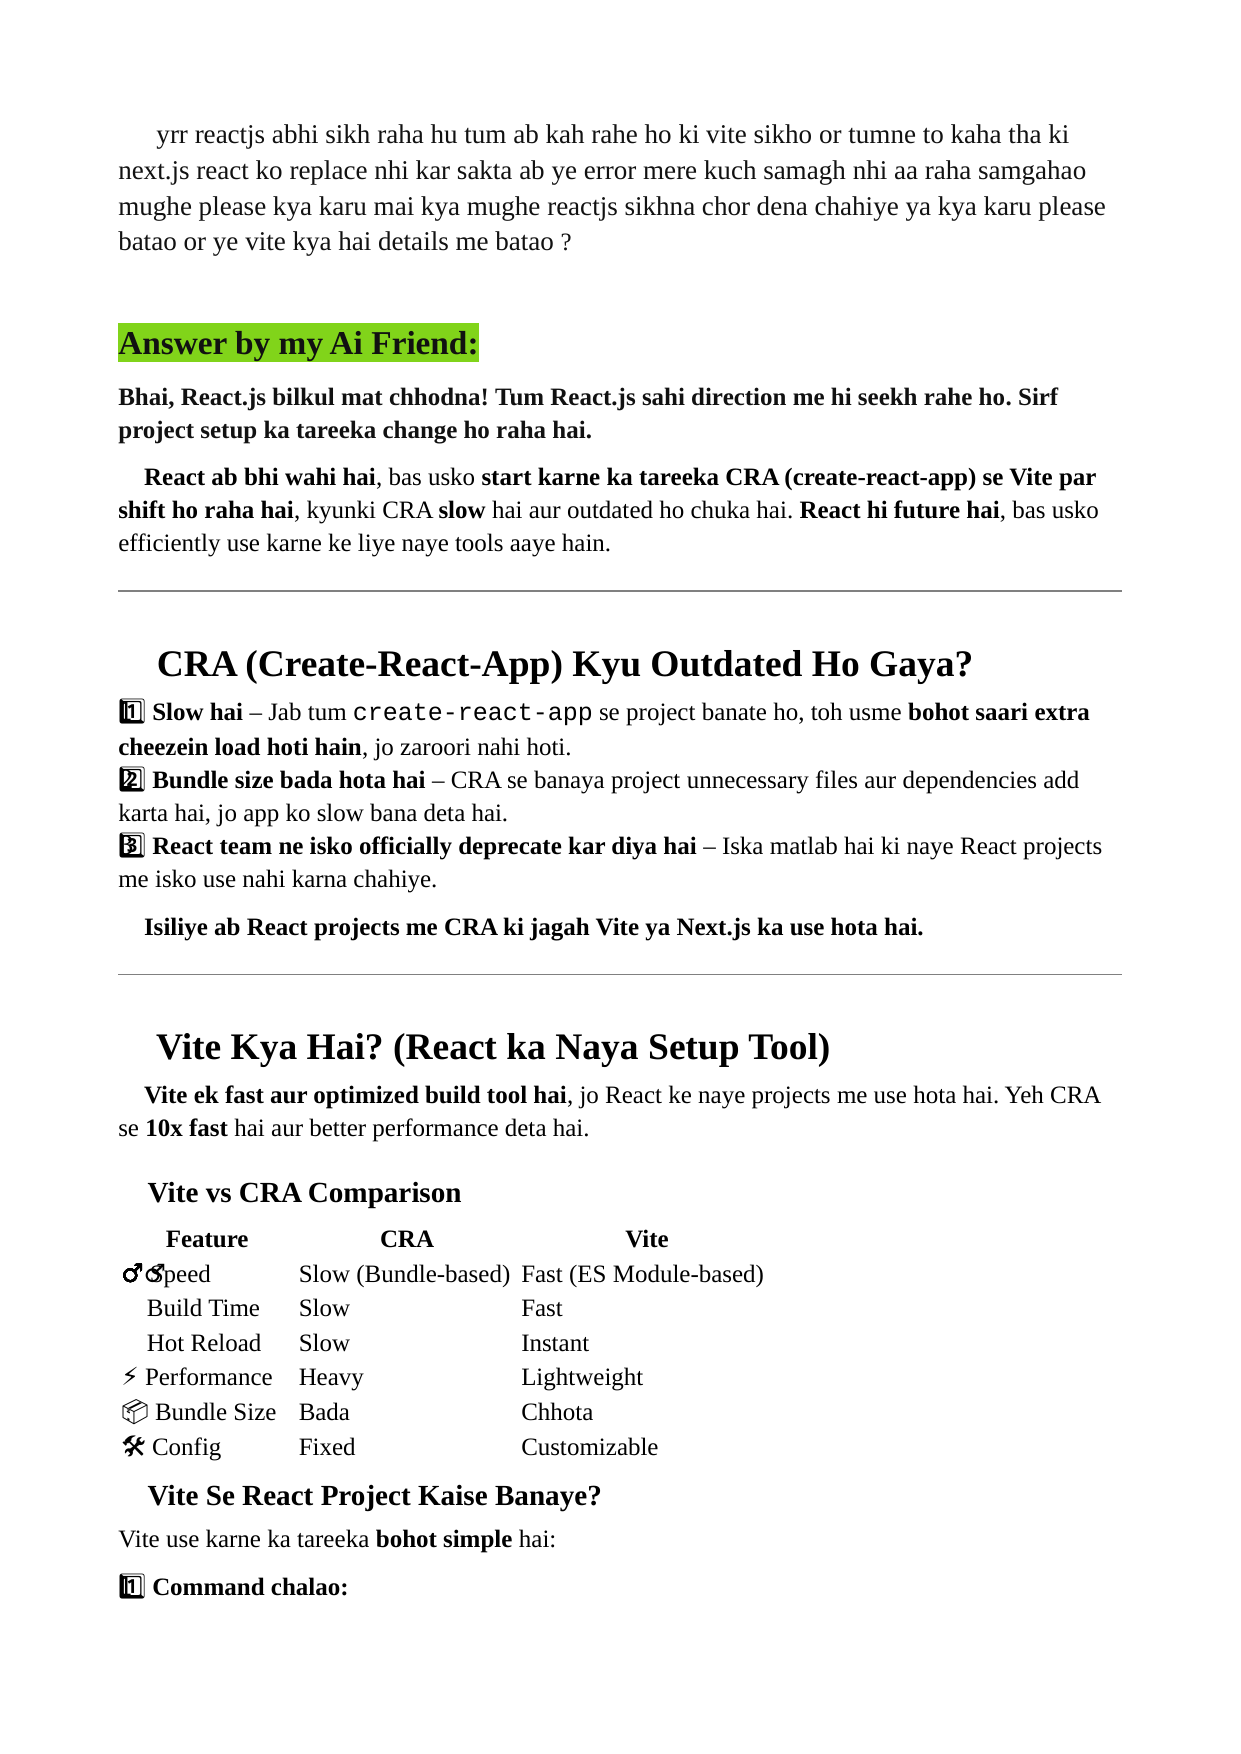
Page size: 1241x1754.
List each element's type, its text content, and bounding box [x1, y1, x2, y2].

table_header Vite [518, 1221, 776, 1256]
table_cell 🔄 Hot Reload [118, 1325, 296, 1359]
text 💀 Isiliye ab React projects me CRA ki jagah Vite ya Next.js ka use hota hai. [118, 912, 1122, 940]
subtitle 🔥 Vite Kya Hai? (React ka Naya Setup Tool) [118, 1024, 1122, 1067]
subtitle 🔥 CRA (Create-React-App) Kyu Outdated Ho Gaya? [118, 641, 1122, 684]
table_cell 🛠️ Config [118, 1429, 296, 1463]
table_cell Chhota [518, 1394, 776, 1429]
table_header Feature [118, 1221, 296, 1256]
table_cell Slow (Bundle-based) [296, 1256, 518, 1290]
table_cell 🏃‍♂️ Speed [118, 1256, 296, 1290]
table_cell Bada [296, 1394, 518, 1429]
subtitle 🔥 Vite Se React Project Kaise Banaye? [118, 1478, 1122, 1511]
text Answer by my Ai Friend: [118, 323, 1122, 362]
table_cell Customizable [518, 1429, 776, 1463]
table_cell Slow [296, 1325, 518, 1359]
table_cell Instant [518, 1325, 776, 1359]
text 🌀 Vite ek fast aur optimized build tool hai, jo React ke naye projects me use hota hai. Yeh CRA se 10x fast hai aur better performance deta hai. [118, 1080, 1122, 1142]
text 1️⃣ Command chalao: [118, 1572, 1122, 1600]
table_cell 📦 Bundle Size [118, 1394, 296, 1429]
subtitle 💡 Vite vs CRA Comparison [118, 1175, 1122, 1209]
table_cell Lightweight [518, 1360, 776, 1394]
table_cell Fast [518, 1290, 776, 1325]
text Vite use karne ka tareeka bohot simple hai: [118, 1524, 1122, 1553]
text Bhai, React.js bilkul mat chhodna! Tum React.js sahi direction me hi seekh rahe ho. Sirf project setup ka tareeka change ho raha hai. [118, 382, 1122, 444]
table_cell Fixed [296, 1429, 518, 1463]
text 1️⃣ Slow hai – Jab tum create-react-app se project banate ho, toh usme bohot saari extra cheezein load hoti hain, jo zaroori nahi hoti. 2️⃣ Bundle size bada hota hai – CRA se banaya project unnecessary files aur dependencies add karta hai, jo app ko slow bana deta hai. 3️⃣ React team ne isko officially deprecate kar diya hai – Iska matlab hai ki naye React projects me isko use nahi karna chahiye. [118, 697, 1122, 893]
table_cell 🚀 Build Time [118, 1290, 296, 1325]
table_cell Fast (ES Module-based) [518, 1256, 776, 1290]
text 💡 React ab bhi wahi hai, bas usko start karne ka tareeka CRA (create-react-app) se Vite par shift ho raha hai, kyunki CRA slow hai aur outdated ho chuka hai. React hi future hai, bas usko efficiently use karne ke liye naye tools aaye hain. [118, 462, 1122, 557]
table_cell ⚡ Performance [118, 1360, 296, 1394]
table_cell Heavy [296, 1360, 518, 1394]
table_header CRA [296, 1221, 518, 1256]
table_cell Slow [296, 1290, 518, 1325]
text yrr reactjs abhi sikh raha hu tum ab kah rahe ho ki vite sikho or tumne to kaha tha ki next.js react ko replace nhi kar sakta ab ye error mere kuch samagh nhi aa raha samgahao mughe please kya karu mai kya mughe reactjs sikhna chor dena chahiye ya kya karu please batao or ye vite kya hai details me batao ? [118, 118, 1122, 256]
